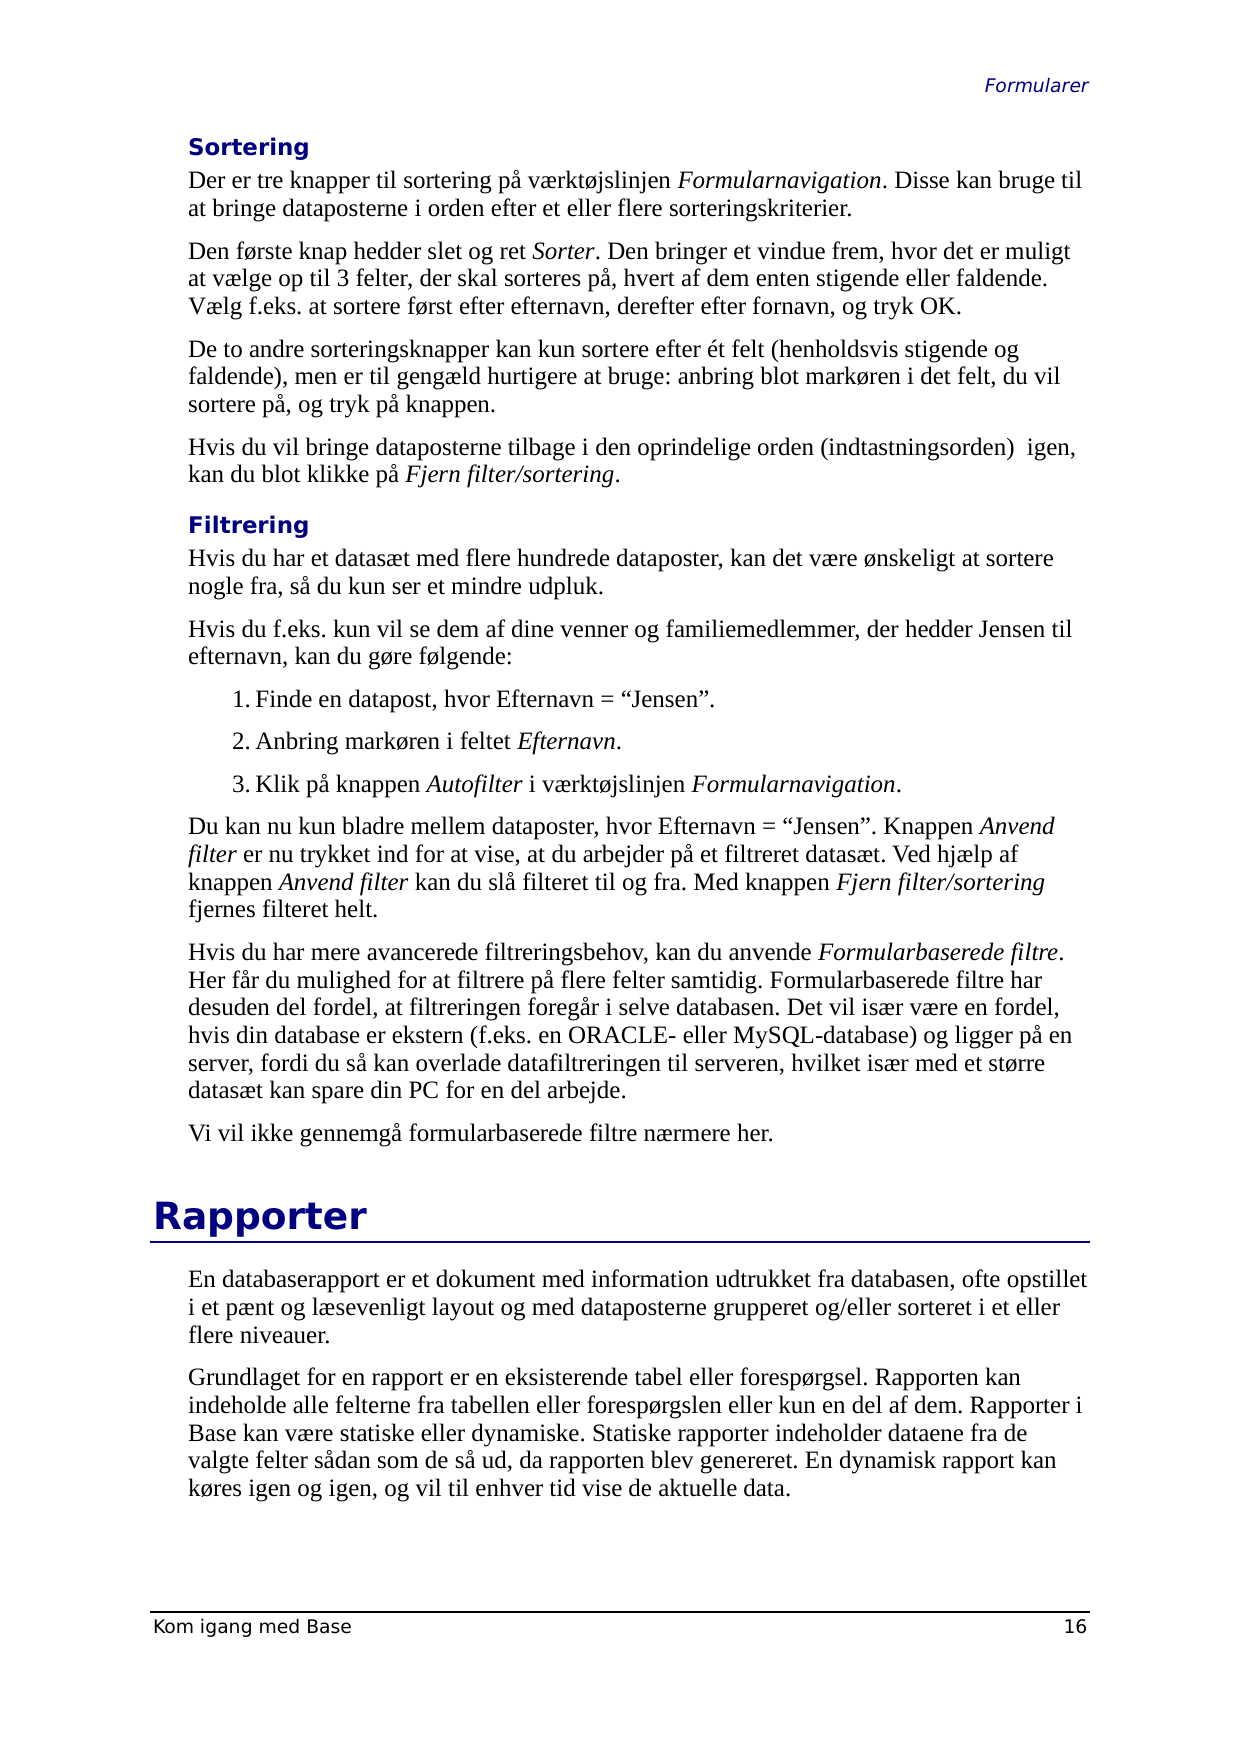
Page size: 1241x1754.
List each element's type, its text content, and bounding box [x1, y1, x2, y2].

list Anbring markøren i feltet Efternavn. [226, 727, 1090, 755]
text Grundlaget for en rapport er en eksisterende tabel eller forespørgsel. Rapporten kan indeholde alle felterne fra tabellen eller forespørgslen eller kun en del af dem. Rapporter i Base kan være statiske eller dynamiske. Statiske rapporter indeholder dataene fra de valgte felter sådan som de så ud, da rapporten blev genereret. En dynamisk rapport kan køres igen og igen, og vil til enhver tid vise de aktuelle data. [188, 1363, 1090, 1502]
text Hvis du vil bringe dataposterne tilbage i den oprindelige orden (indtastningsorden) igen, kan du blot klikke på Fjern filter/sortering. [188, 433, 1090, 488]
text En databaserapport er et dokument med information udtrukket fra databasen, ofte opstillet i et pænt og læsevenligt layout og med dataposterne grupperet og/eller sorteret i et eller flere niveauer. [188, 1266, 1090, 1349]
text Du kan nu kun bladre mellem dataposter, hvor Efternavn = “Jensen”. Knappen Anvend filter er nu trykket ind for at vise, at du arbejder på et filtreret datasæt. Ved hjælp af knappen Anvend filter kan du slå filteret til og fra. Med knappen Fjern filter/sortering fjernes filteret helt. [188, 812, 1090, 923]
text Hvis du har et datasæt med flere hundrede dataposter, kan det være ønskeligt at sortere nogle fra, så du kun ser et mindre udpluk. [188, 544, 1090, 600]
text De to andre sorteringsknapper kan kun sortere efter ét felt (henholdsvis stigende og faldende), men er til gengæld hurtigere at bruge: anbring blot markøren i det felt, du vil sortere på, og tryk på knappen. [188, 335, 1090, 418]
list Finde en datapost, hvor Efternavn = “Jensen”. [226, 685, 1090, 713]
text Der er tre knapper til sortering på værktøjslinjen Formularnavigation. Disse kan bruge til at bringe dataposterne i orden efter et eller flere sorteringskriterier. [188, 167, 1090, 222]
subtitle Sortering [188, 134, 1090, 161]
text Vi vil ikke gennemgå formularbaserede filtre nærmere her. [188, 1119, 1090, 1147]
subtitle Rapporter [150, 1192, 1090, 1241]
text Den første knap hedder slet og ret Sorter. Den bringer et vindue frem, hvor det er muligt at vælge op til 3 felter, der skal sorteres på, hvert af dem enten stigende eller faldende. Vælg f.eks. at sortere først efter efternavn, derefter efter fornavn, og tryk OK. [188, 237, 1090, 320]
list Klik på knappen Autofilter i værktøjslinjen Formularnavigation. [226, 770, 1090, 798]
subtitle Filtrering [188, 512, 1090, 538]
text Hvis du har mere avancerede filtreringsbehov, kan du anvende Formularbaserede filtre. Her får du mulighed for at filtrere på flere felter samtidig. Formularbaserede filtre har desuden del fordel, at filtreringen foregår i selve databasen. Det vil især være en fordel, hvis din database er ekstern (f.eks. en ORACLE- eller MySQL-database) og ligger på en server, fordi du så kan overlade datafiltreringen til serveren, hvilket især med et større datasæt kan spare din PC for en del arbejde. [188, 938, 1090, 1104]
text Hvis du f.eks. kun vil se dem af dine venner og familiemedlemmer, der hedder Jensen til efternavn, kan du gøre følgende: [188, 615, 1090, 670]
